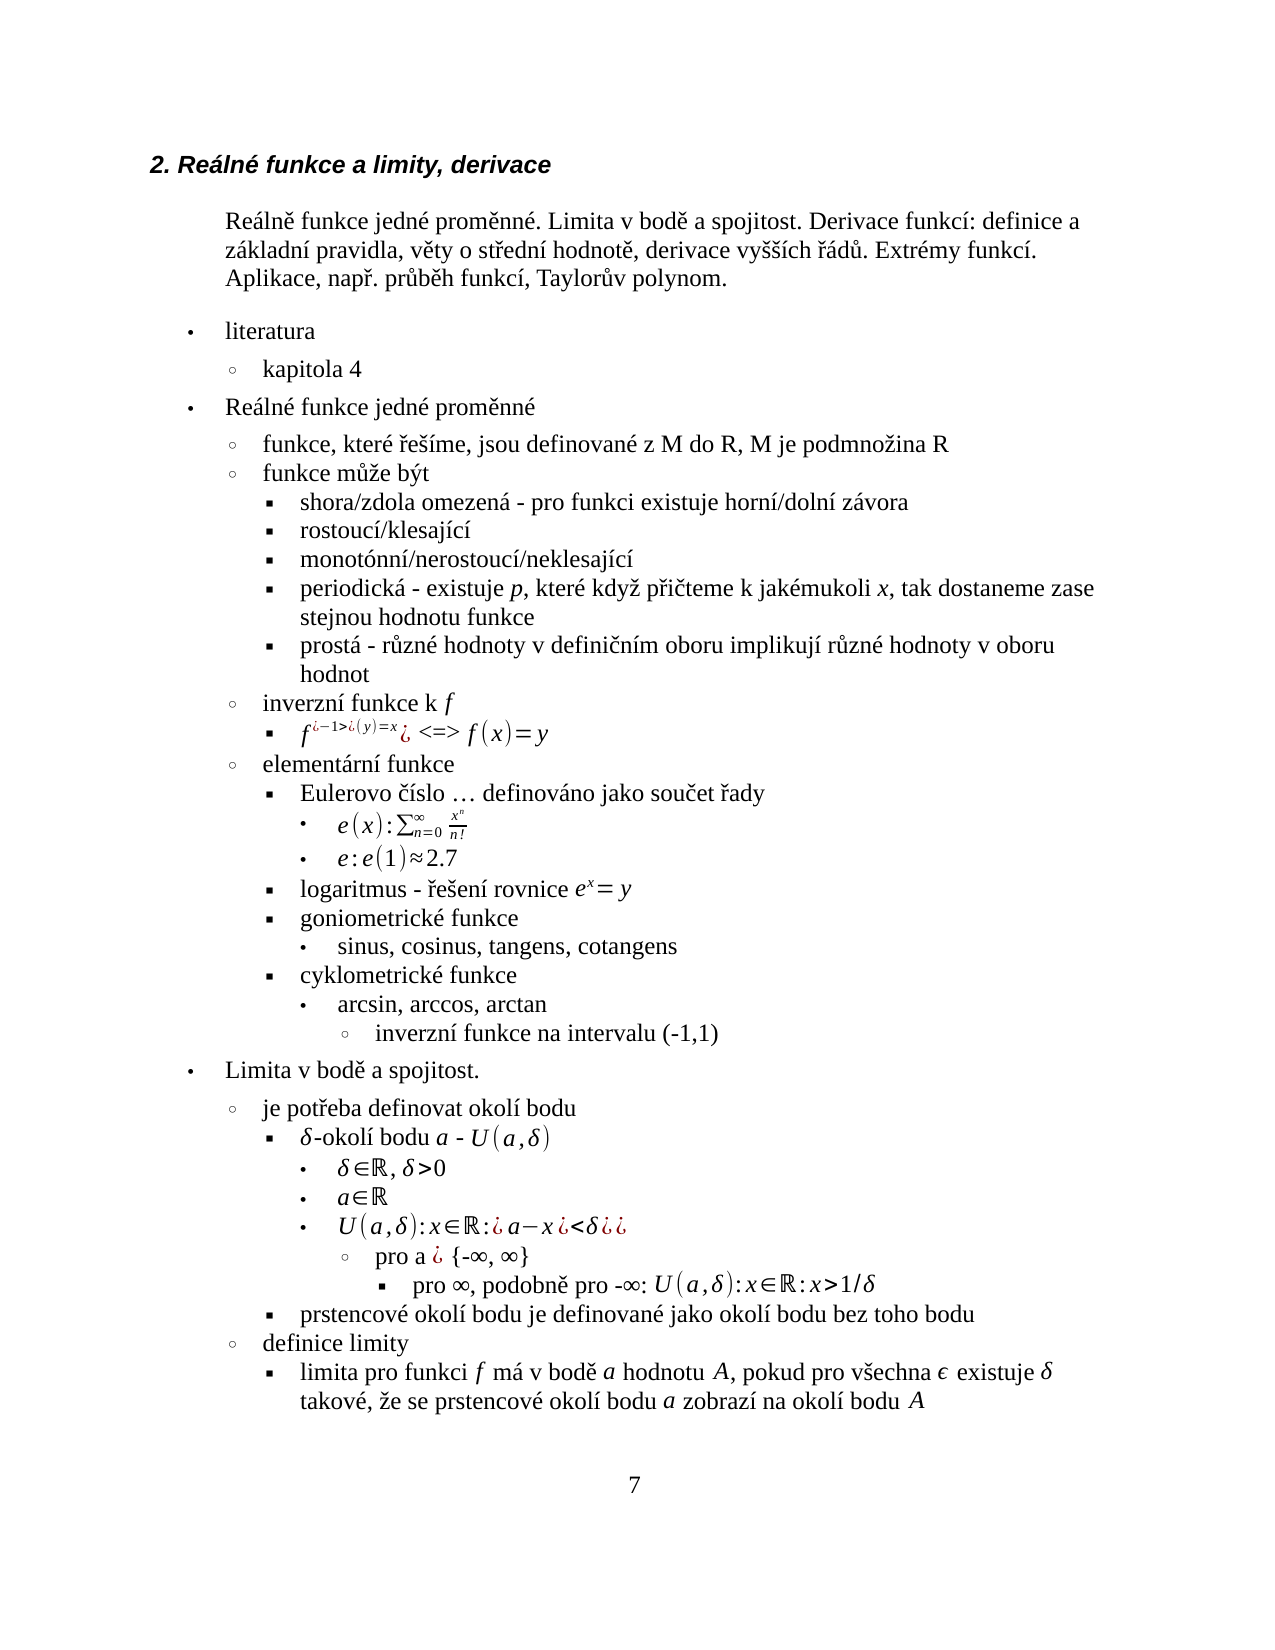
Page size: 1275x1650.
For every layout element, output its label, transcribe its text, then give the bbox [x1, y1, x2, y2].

list <=> [262, 717, 1125, 749]
list Limita v bodě a spojitost. [187, 1055, 1125, 1084]
list pro a {-∞, ∞} [337, 1241, 1125, 1269]
list prostá - různé hodnoty v definičním oboru implikují různé hodnoty v oboru hodnot [262, 631, 1125, 688]
subtitle 2. Reálné funkce a limity, derivace [150, 150, 1125, 178]
list inverzní funkce k [225, 688, 1125, 717]
list prstencové okolí bodu je definované jako okolí bodu bez toho bodu [262, 1299, 1125, 1328]
list je potřeba definovat okolí bodu [225, 1093, 1125, 1122]
list goniometrické funkce [262, 903, 1125, 931]
list shora/zdola omezená - pro funkci existuje horní/dolní závora [262, 487, 1125, 516]
list Reálné funkce jedné proměnné [187, 392, 1125, 420]
text Reálně funkce jedné proměnné. Limita v bodě a spojitost. Derivace funkcí: definice a základní pravidla, věty o střední hodnotě, derivace vyšších řádů. Extrémy funkcí. Aplikace, např. průběh funkcí, Taylorův polynom. [225, 206, 1125, 292]
list , [300, 1153, 1125, 1183]
list limita pro funkci má v bodě hodnotu , pokud pro všechna existuje takové, že se prstencové okolí bodu zobrazí na okolí bodu [262, 1357, 1125, 1414]
list funkce, které řešíme, jsou definované z M do R, M je podmnožina R [225, 429, 1125, 458]
list -okolí bodu - [262, 1122, 1125, 1153]
list rostoucí/klesající [262, 516, 1125, 544]
list elementární funkce [225, 749, 1125, 778]
list inverzní funkce na intervalu (-1,1) [337, 1018, 1125, 1046]
list logaritmus - řešení rovnice [262, 873, 1125, 903]
list kapitola 4 [225, 354, 1125, 383]
list periodická - existuje p, které když přičteme k jakémukoli x, tak dostaneme zase stejnou hodnotu funkce [262, 573, 1125, 631]
list funkce může být [225, 458, 1125, 487]
list sinus, cosinus, tangens, cotangens [300, 931, 1125, 960]
list literatura [187, 316, 1125, 345]
list cyklometrické funkce [262, 960, 1125, 989]
list definice limity [225, 1328, 1125, 1357]
list arcsin, arccos, arctan [300, 989, 1125, 1018]
list pro ∞, podobně pro -∞: [375, 1269, 1125, 1299]
list Eulerovo číslo … definováno jako součet řady [262, 778, 1125, 807]
list monotónní/nerostoucí/neklesající [262, 544, 1125, 573]
